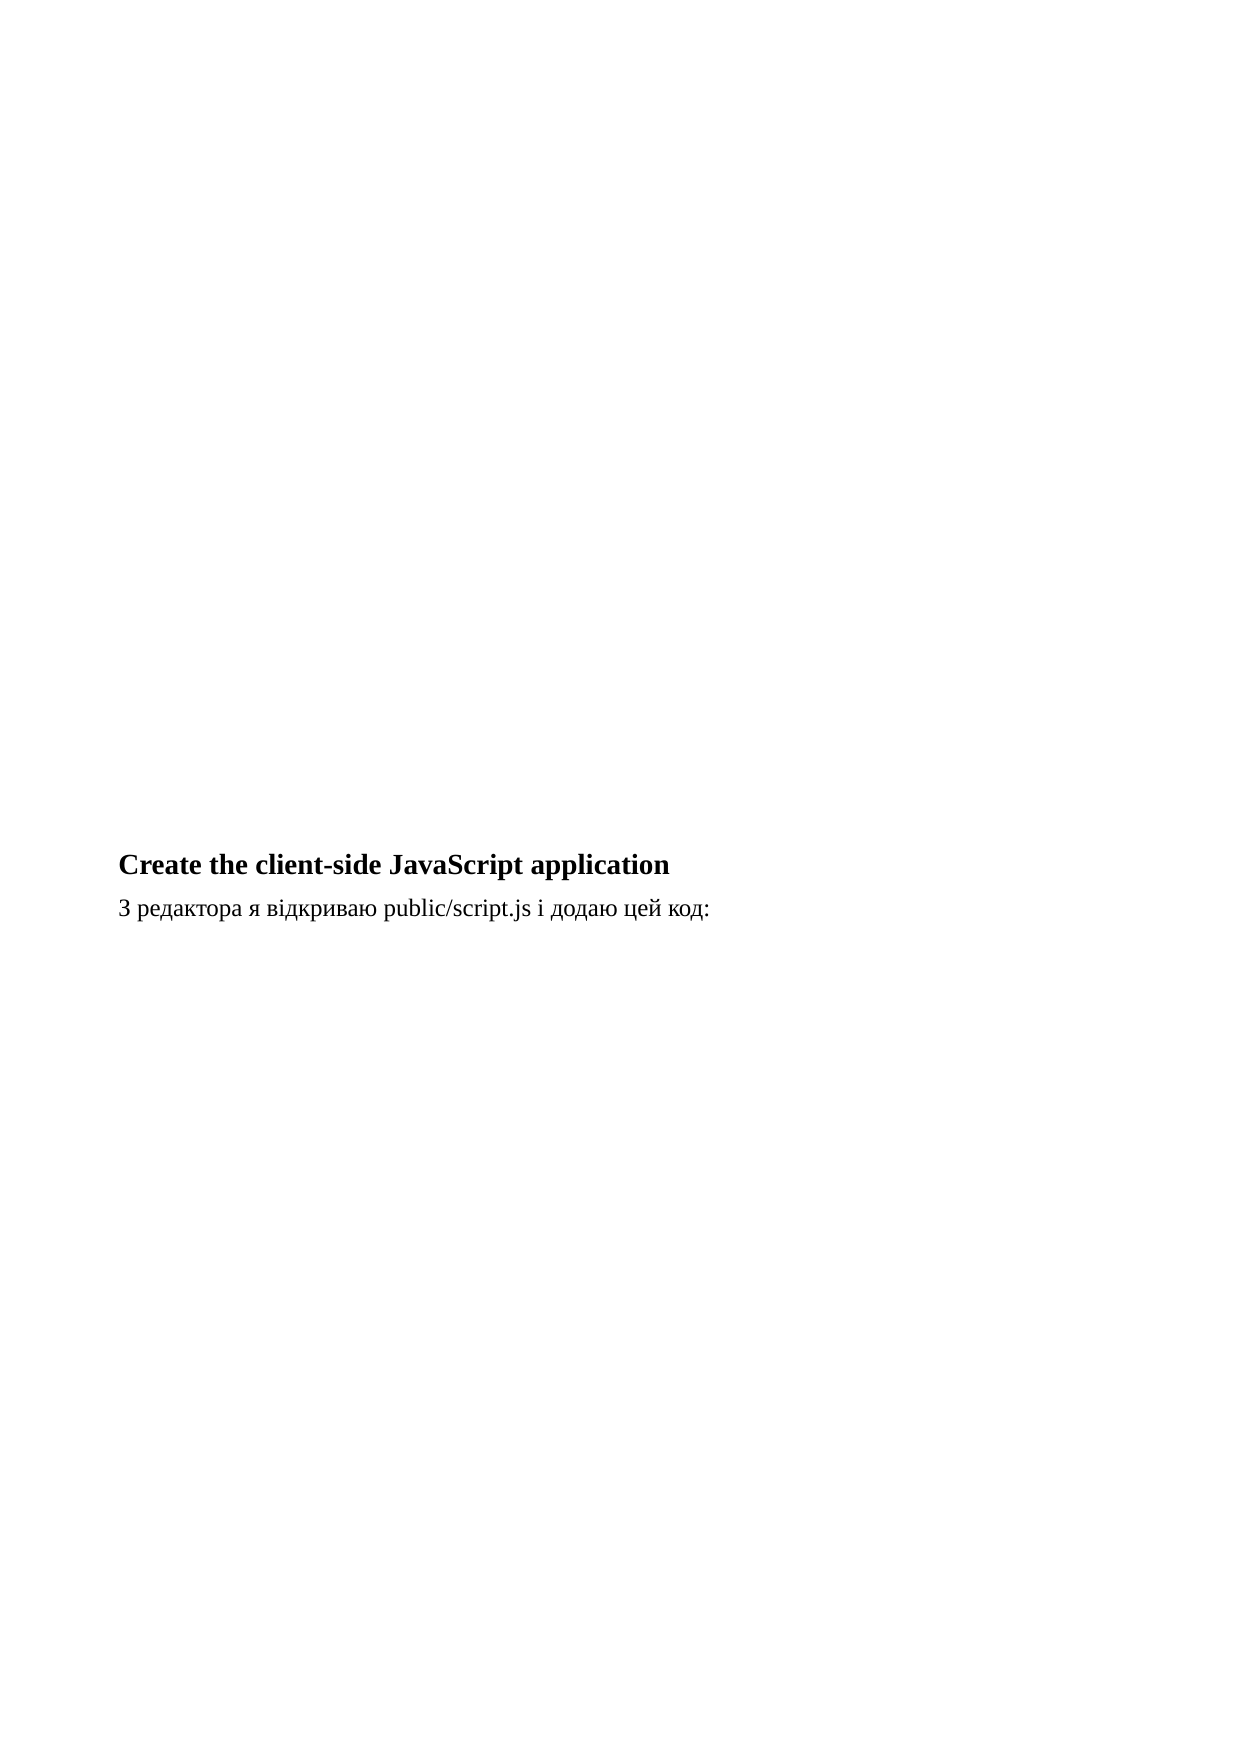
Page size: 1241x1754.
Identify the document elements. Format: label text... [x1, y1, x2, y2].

subtitle Create the client-side JavaScript application [118, 847, 1122, 880]
text З редактора я відкриваю public/script.js і додаю цей код: [118, 893, 1122, 922]
